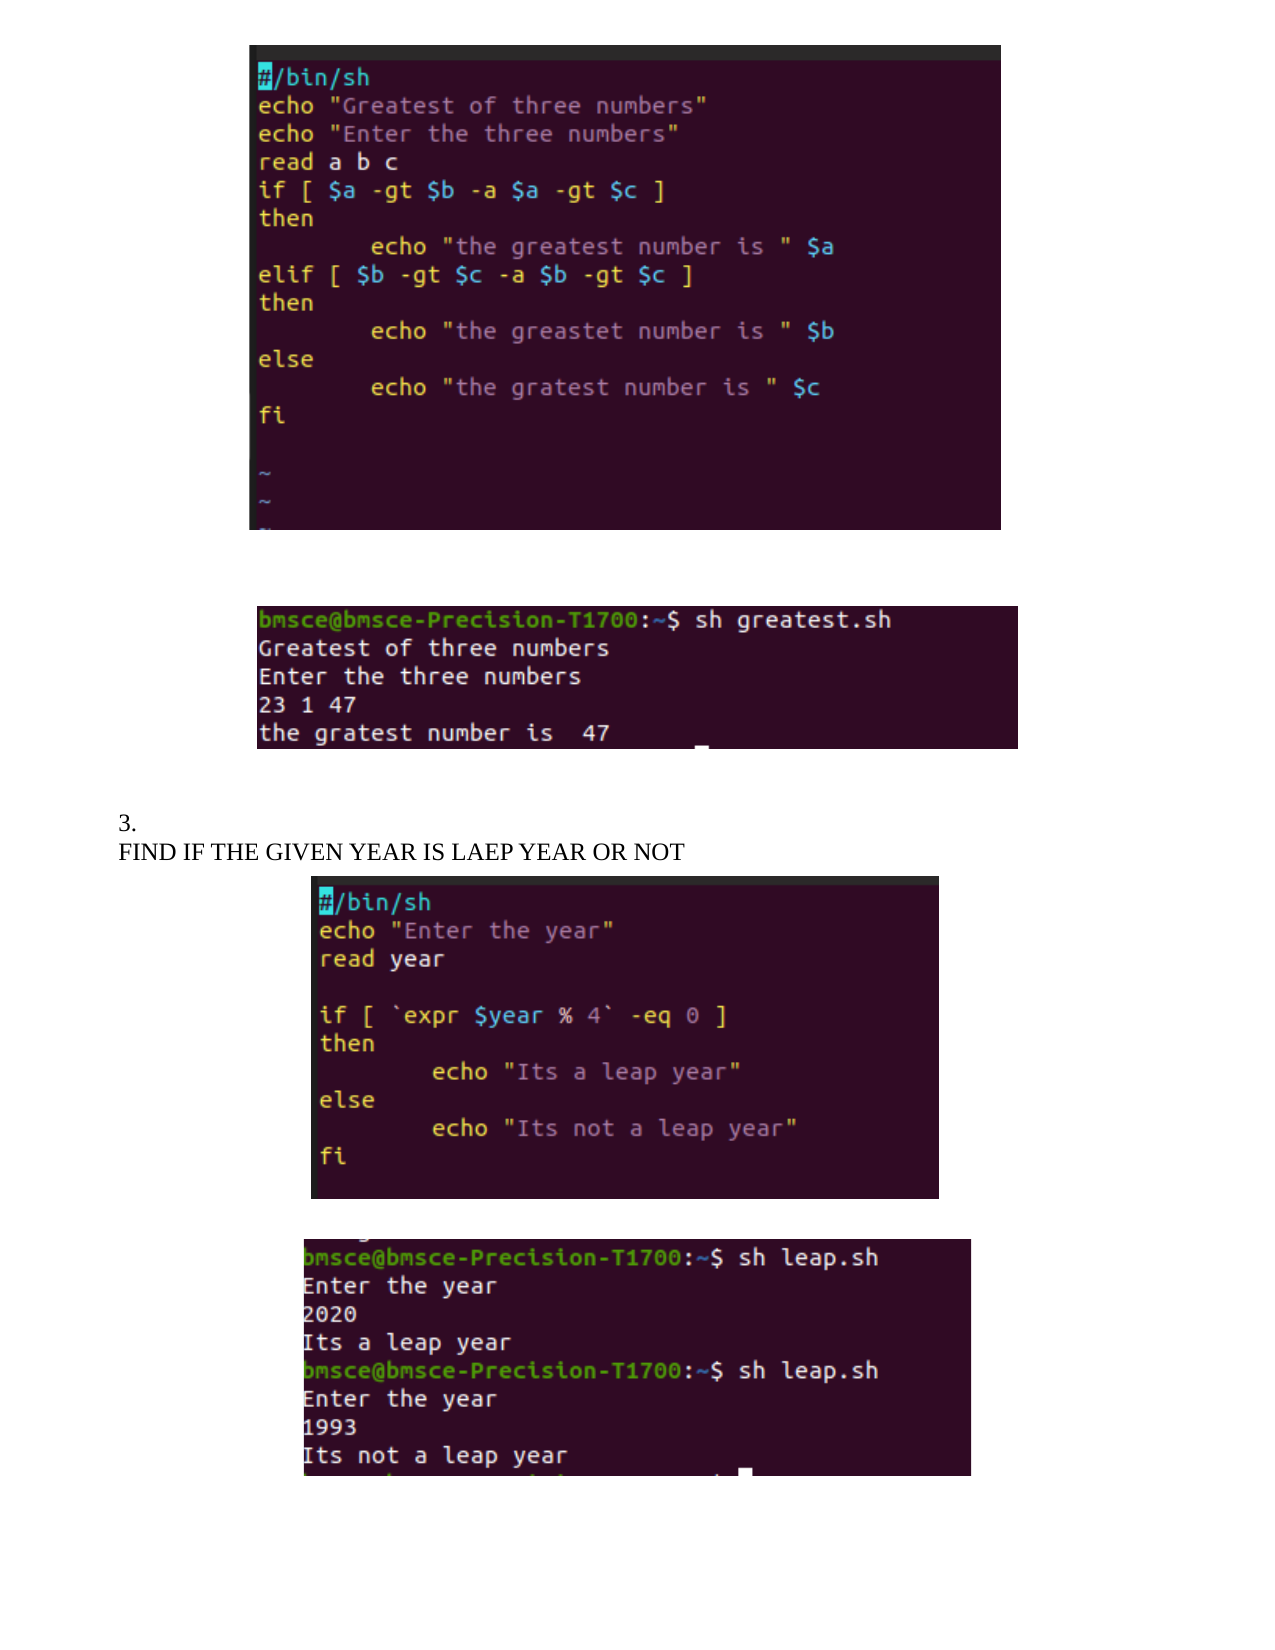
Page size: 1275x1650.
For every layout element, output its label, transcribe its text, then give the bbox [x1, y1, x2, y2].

picture [249, 45, 1001, 530]
picture [303, 1239, 972, 1476]
picture [311, 876, 939, 1199]
picture [257, 606, 1018, 749]
text 3. [118, 808, 1157, 837]
text FIND IF THE GIVEN YEAR IS LAEP YEAR OR NOT [118, 837, 1157, 866]
